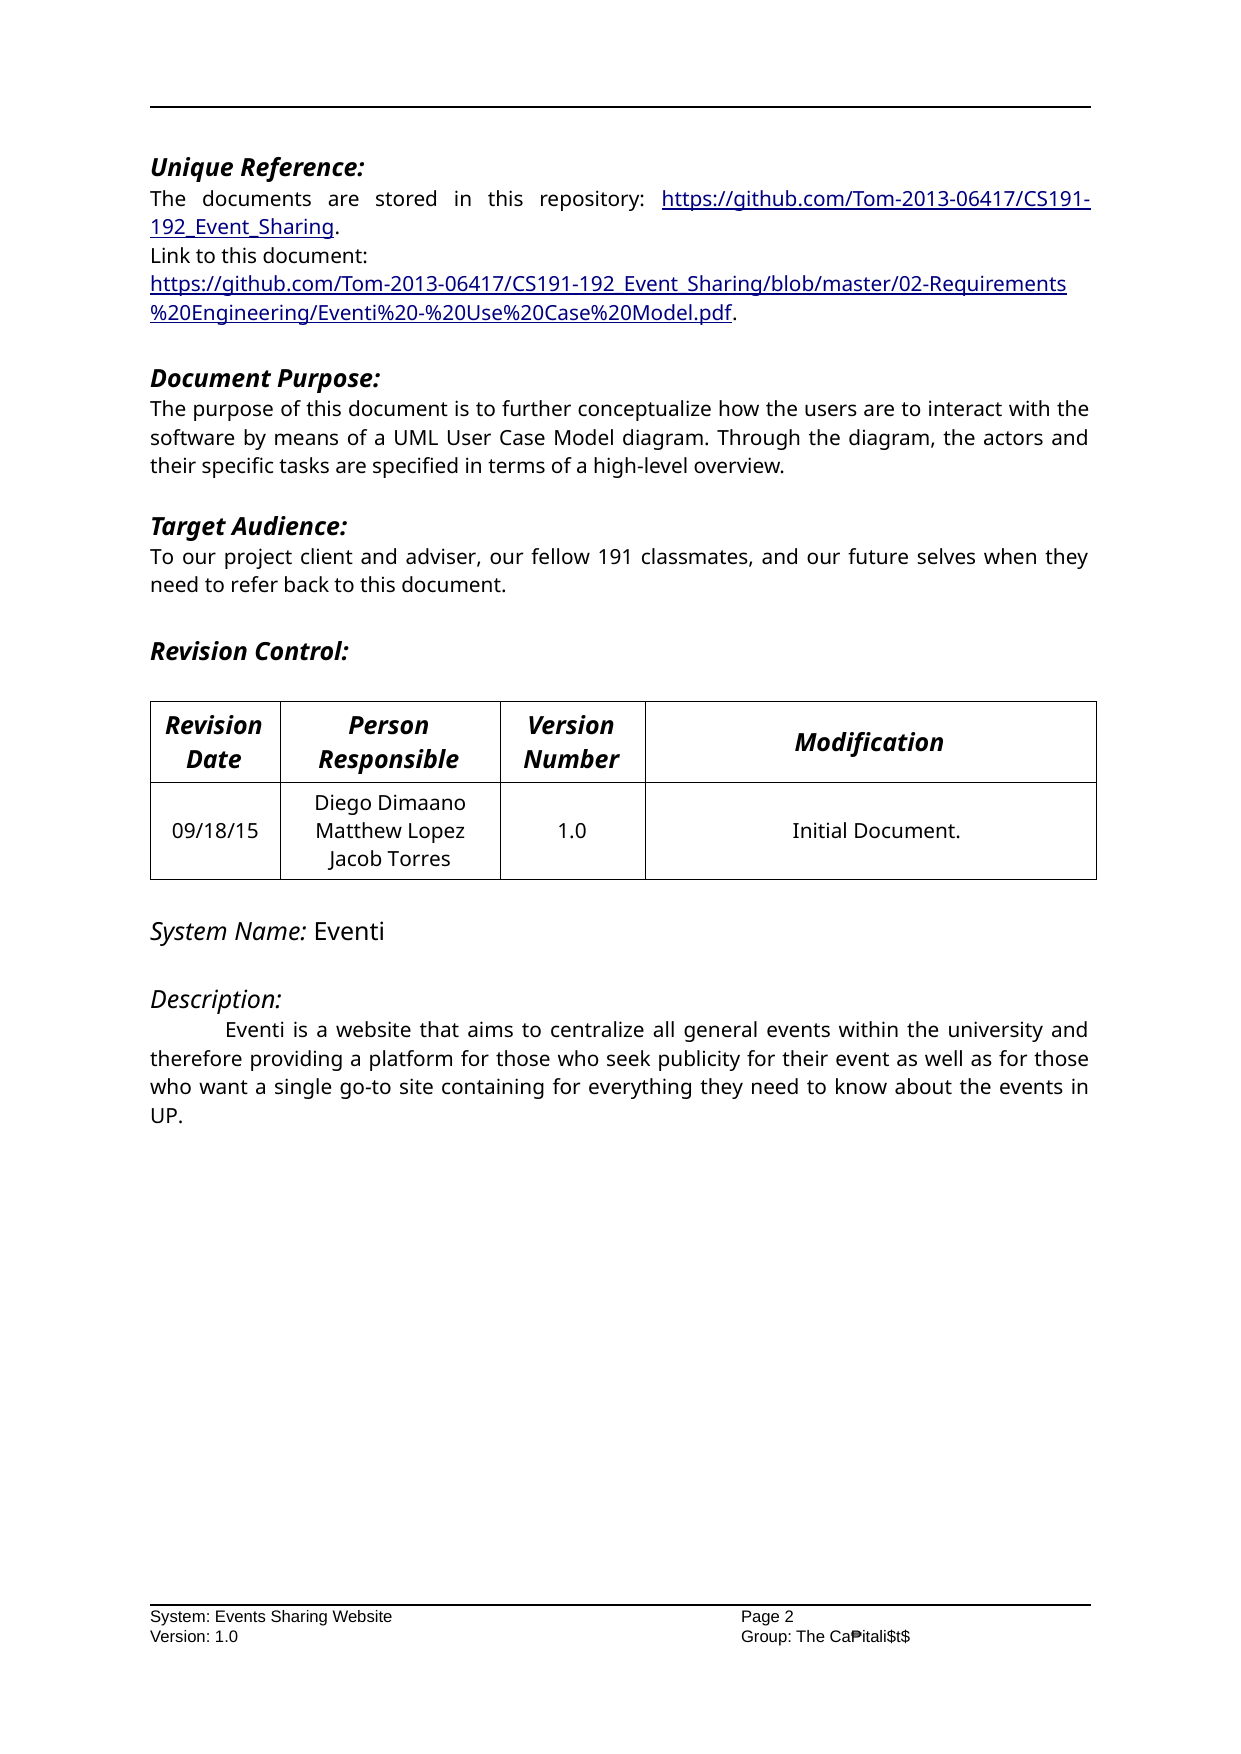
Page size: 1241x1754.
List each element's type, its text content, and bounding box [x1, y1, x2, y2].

text Description: [150, 981, 1091, 1015]
table_cell Diego Dimaano Matthew Lopez Jacob Torres [281, 783, 500, 879]
subtitle The documents are stored in this repository: https://github.com/Tom-2013-06417/CS191-192_Event_Sharing. [150, 184, 1091, 241]
text Eventi is a website that aims to centralize all general events within the university and therefore providing a platform for those who seek publicity for their event as well as for those who want a single go-to site containing for everything they need to know about the events in UP. [150, 1015, 1091, 1129]
table_cell Initial Document. [646, 783, 1096, 879]
table_header Version Number [501, 702, 645, 781]
table_header Person Responsible [281, 702, 500, 781]
subtitle The purpose of this document is to further conceptualize how the users are to interact with the software by means of a UML User Case Model diagram. Through the diagram, the actors and their specific tasks are specified in terms of a high-level overview. [150, 394, 1091, 480]
subtitle Document Purpose: [150, 360, 1091, 394]
subtitle Revision Control: [150, 633, 1091, 667]
table_header Modification [646, 702, 1096, 781]
subtitle Target Audience: [150, 508, 1091, 542]
table_cell 09/18/15 [151, 783, 280, 879]
subtitle Link to this document: https://github.com/Tom-2013-06417/CS191-192_Event_Sharing/blob/master/02-Requirements%20Engineering/Eventi%20-%20Use%20Case%20Model.pdf. [150, 241, 1091, 326]
text System Name: Eventi [150, 913, 1091, 947]
text To our project client and adviser, our fellow 191 classmates, and our future selves when they need to refer back to this document. [150, 542, 1091, 599]
table_cell 1.0 [501, 783, 645, 879]
table_header Revision Date [151, 702, 280, 781]
subtitle Unique Reference: [150, 150, 1091, 184]
